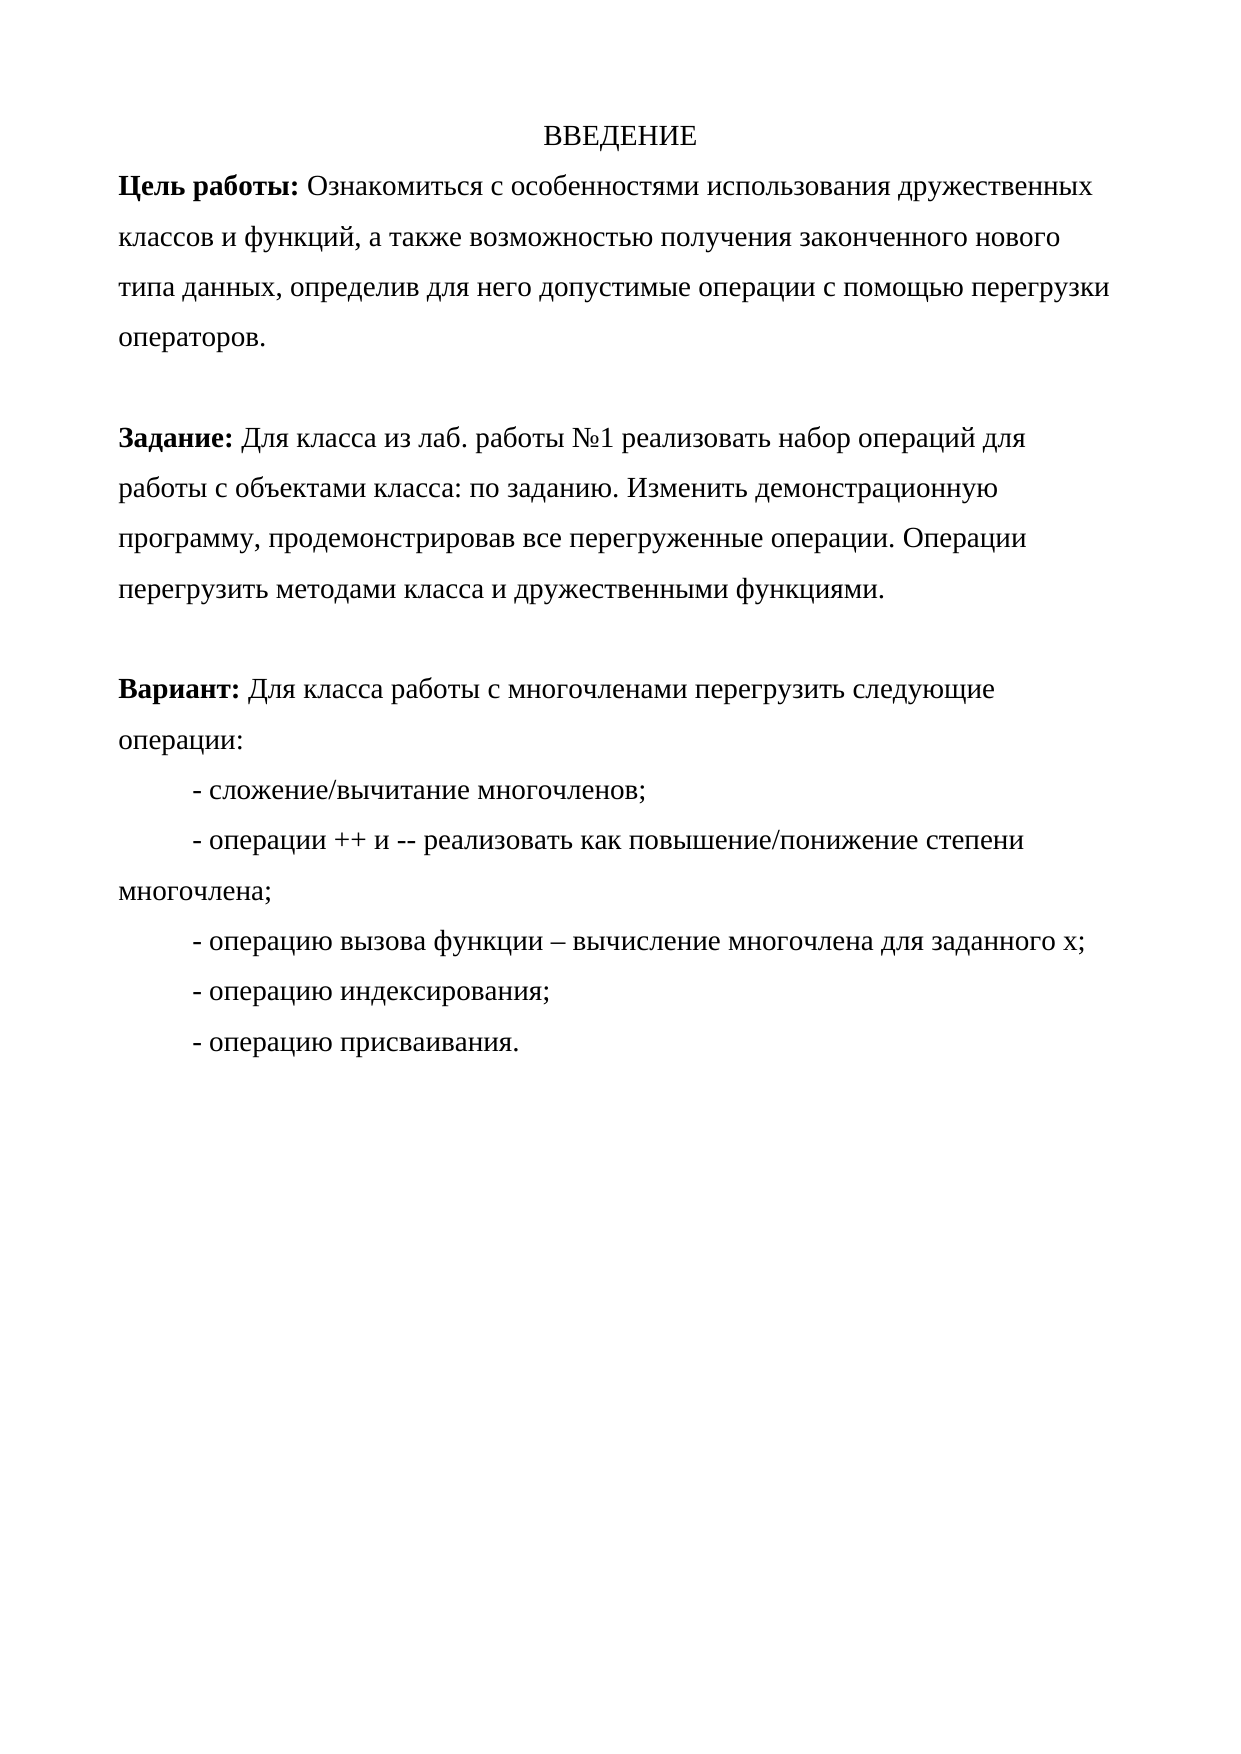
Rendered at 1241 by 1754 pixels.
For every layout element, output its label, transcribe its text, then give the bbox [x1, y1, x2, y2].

text Цель работы: Ознакомиться с особенностями использования дружественных классов и функций, а также возможностью получения законченного нового типа данных, определив для него допустимые операции с помощью перегрузки операторов. [118, 168, 1122, 353]
text - операцию присваивания. [118, 1024, 1122, 1057]
text - операцию индексирования; [118, 973, 1122, 1007]
text Задание: Для класса из лаб. работы №1 реализовать набор операций для работы с объектами класса: по заданию. Изменить демонстрационную программу, продемонстрировав все перегруженные операции. Операции перегрузить методами класса и дружественными функциями. [118, 420, 1122, 604]
text - сложение/вычитание многочленов; [118, 772, 1122, 806]
text Вариант: Для класса работы с многочленами перегрузить следующие операции: [118, 672, 1122, 755]
text - операцию вызова функции – вычисление многочлена для заданного x; [118, 923, 1122, 957]
text - операции ++ и -- реализовать как повышение/понижение степени многочлена; [118, 822, 1122, 906]
text ВВЕДЕНИЕ [118, 118, 1122, 152]
